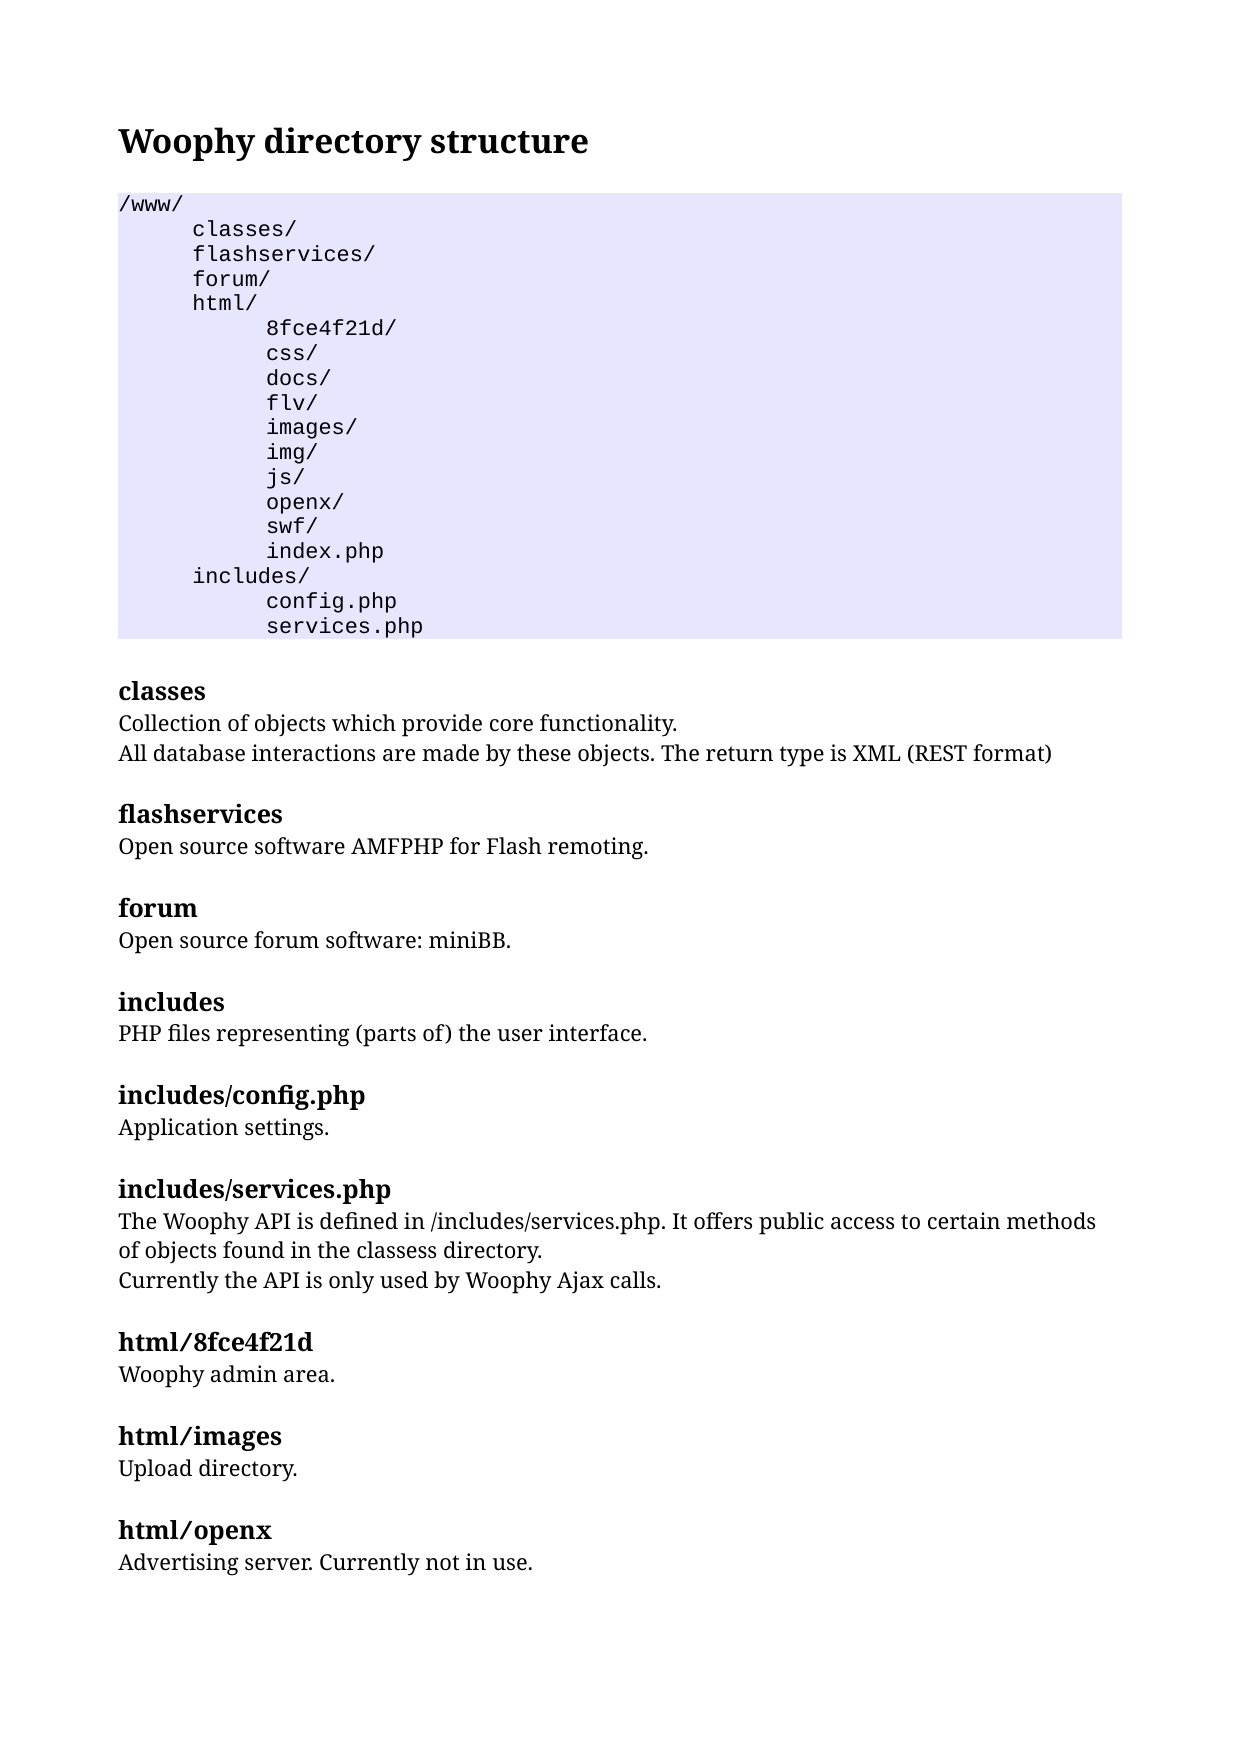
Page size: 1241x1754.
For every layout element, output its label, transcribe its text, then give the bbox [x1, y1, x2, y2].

text config.php [118, 590, 1122, 615]
text classes [118, 674, 1122, 708]
text Currently the API is only used by Woophy Ajax calls.­ [118, 1265, 1122, 1295]
text Upload directory. [118, 1453, 1122, 1483]
text PHP files representing (parts of) the user interface. [118, 1018, 1122, 1048]
text css/ [118, 342, 1122, 367]
text Collection of objects which provide core functionality. [118, 708, 1122, 737]
text flashservices [118, 797, 1122, 831]
text html/openx [118, 1513, 1122, 1547]
text Application settings. [118, 1112, 1122, 1142]
text 8fce4f21d/ [118, 317, 1122, 342]
text index.php [118, 540, 1122, 565]
text classes/ [118, 218, 1122, 243]
text Woophy admin area. [118, 1359, 1122, 1389]
text openx/ [118, 491, 1122, 516]
text html/images [118, 1419, 1122, 1453]
text swf/ [118, 516, 1122, 540]
text images/ [118, 416, 1122, 441]
text forum/ [118, 268, 1122, 292]
text All database interactions are made by these objects. The return type is XML (REST format) [118, 737, 1122, 767]
text /www/ [118, 193, 1122, 218]
text The Woophy API is defined in /includes/services.php. It offers public access to certain methods of objects found in the classess directory. [118, 1206, 1122, 1265]
text flashservices/ [118, 243, 1122, 268]
text includes/services.php [118, 1172, 1122, 1206]
text forum [118, 891, 1122, 925]
text Open source software AMFPHP for Flash remoting. [118, 831, 1122, 861]
text html/ [118, 292, 1122, 317]
text services.php [118, 615, 1122, 639]
text includes [118, 984, 1122, 1018]
text includes/config.php [118, 1078, 1122, 1112]
text html/8fce4f21d [118, 1325, 1122, 1359]
text Woophy directory structure [118, 118, 1122, 163]
text Advertising server. Currently not in use. [118, 1547, 1122, 1577]
text img/ [118, 441, 1122, 466]
text flv/ [118, 392, 1122, 416]
text docs/ [118, 367, 1122, 392]
text includes/ [118, 565, 1122, 590]
text Open source forum software: miniBB. [118, 925, 1122, 954]
text js/ [118, 466, 1122, 491]
